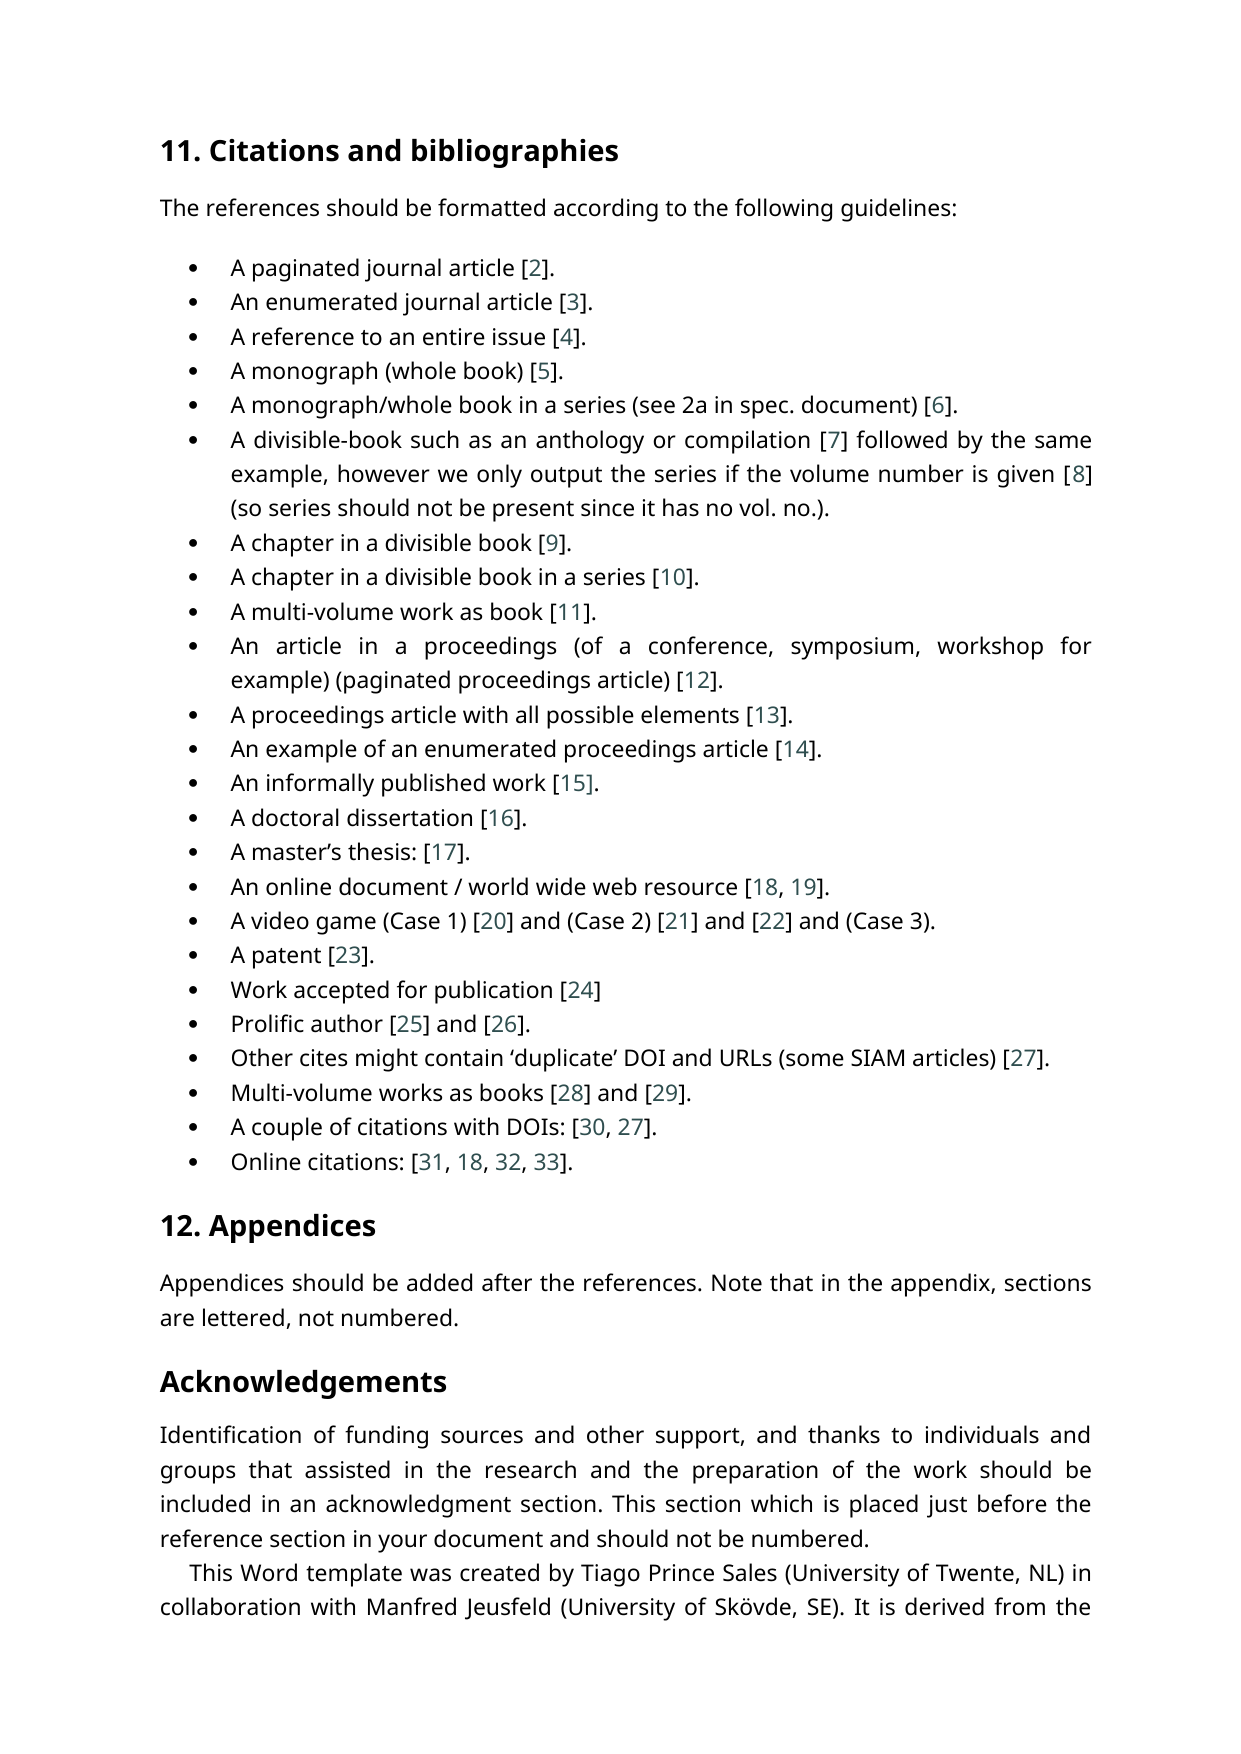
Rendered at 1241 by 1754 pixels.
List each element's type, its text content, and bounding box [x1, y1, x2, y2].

list An informally published work [15]. [189, 767, 1093, 798]
list Online citations: [31, 18, 32, 33]. [189, 1145, 1093, 1177]
list A video game (Case 1) [20] and (Case 2) [21] and [22] and (Case 3). [189, 905, 1093, 936]
list An article in a proceedings (of a conference, symposium, workshop for example) (paginated proceedings article) [12]. [189, 630, 1093, 695]
list A chapter in a divisible book in a series [10]. [189, 561, 1093, 592]
list A chapter in a divisible book [9]. [189, 527, 1093, 558]
subtitle Appendices [159, 1205, 1093, 1244]
list A doctoral dissertation [16]. [189, 802, 1093, 833]
list A reference to an entire issue [4]. [189, 320, 1093, 352]
subtitle Citations and bibliographies [159, 130, 1093, 169]
list A monograph (whole book) [5]. [189, 355, 1093, 386]
list Prolific author [25] and [26]. [189, 1008, 1093, 1039]
list An online document / world wide web resource [18, 19]. [189, 870, 1093, 902]
text Appendices should be added after the references. Note that in the appendix, sections are lettered, not numbered. [159, 1267, 1093, 1333]
list Other cites might contain ‘duplicate’ DOI and URLs (some SIAM articles) [27]. [189, 1042, 1093, 1073]
text This Word template was created by Tiago Prince Sales (University of Twente, NL) in collaboration with Manfred Jeusfeld (University of Skövde, SE). It is derived from the [159, 1557, 1093, 1622]
list A master’s thesis: [17]. [189, 836, 1093, 867]
subtitle Acknowledgements [159, 1361, 1093, 1401]
list A couple of citations with DOIs: [30, 27]. [189, 1111, 1093, 1142]
list A multi-volume work as book [11]. [189, 595, 1093, 627]
list Multi-volume works as books [28] and [29]. [189, 1077, 1093, 1108]
text Identification of funding sources and other support, and thanks to individuals and groups that assisted in the research and the preparation of the work should be included in an acknowledgment section. This section which is placed just before the reference section in your document and should not be numbered. [159, 1419, 1093, 1554]
list A patent [23]. [189, 939, 1093, 970]
list An example of an enumerated proceedings article [14]. [189, 733, 1093, 764]
list A monograph/whole book in a series (see 2a in spec. document) [6]. [189, 389, 1093, 420]
list An enumerated journal article [3]. [189, 286, 1093, 317]
list A proceedings article with all possible elements [13]. [189, 698, 1093, 730]
text The references should be formatted according to the following guidelines: [159, 192, 1093, 223]
list A divisible-book such as an anthology or compilation [7] followed by the same example, however we only output the series if the volume number is given [8] (so series should not be present since it has no vol. no.). [189, 423, 1093, 523]
list A paginated journal article [2]. [189, 252, 1093, 283]
list Work accepted for publication [24] [189, 973, 1093, 1005]
